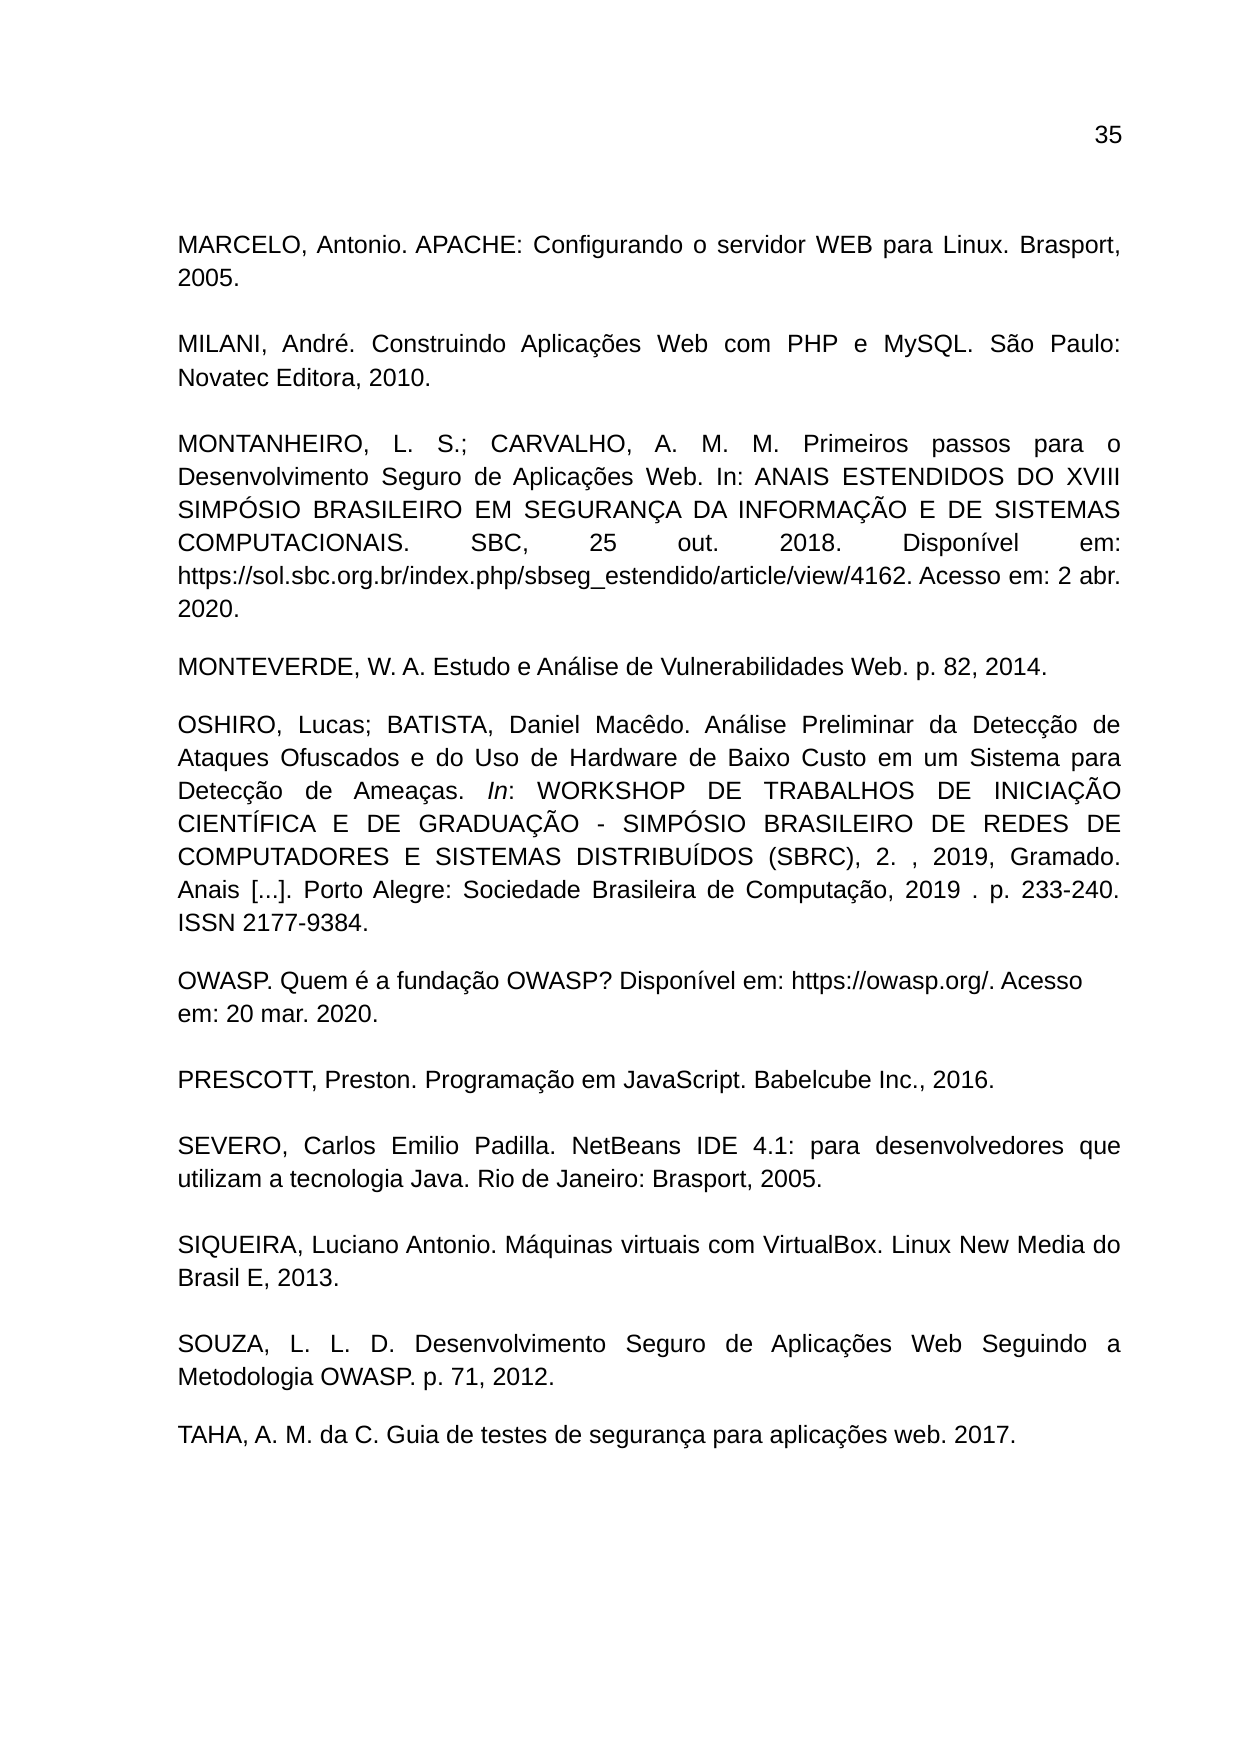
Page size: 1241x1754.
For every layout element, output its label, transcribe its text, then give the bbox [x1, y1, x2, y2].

text OSHIRO, Lucas; BATISTA, Daniel Macêdo. Análise Preliminar da Detecção de Ataques Ofuscados e do Uso de Hardware de Baixo Custo em um Sistema para Detecção de Ameaças. In: WORKSHOP DE TRABALHOS DE INICIAÇÃO CIENTÍFICA E DE GRADUAÇÃO - SIMPÓSIO BRASILEIRO DE REDES DE COMPUTADORES E SISTEMAS DISTRIBUÍDOS (SBRC), 2. , 2019, Gramado. Anais [...]. Porto Alegre: Sociedade Brasileira de Computação, 2019 . p. 233-240. ISSN 2177-9384. [177, 710, 1122, 937]
text MARCELO, Antonio. APACHE: Configurando o servidor WEB para Linux. Brasport, 2005. [177, 230, 1122, 292]
text MILANI, André. Construindo Aplicações Web com PHP e MySQL. São Paulo: Novatec Editora, 2010. [177, 329, 1122, 391]
text SOUZA, L. L. D. Desenvolvimento Seguro de Aplicações Web Seguindo a Metodologia OWASP. p. 71, 2012. [177, 1329, 1122, 1391]
text SIQUEIRA, Luciano Antonio. Máquinas virtuais com VirtualBox. Linux New Media do Brasil E, 2013. [177, 1230, 1122, 1292]
text TAHA, A. M. da C. Guia de testes de segurança para aplicações web. 2017. [177, 1420, 1122, 1449]
text MONTANHEIRO, L. S.; CARVALHO, A. M. M. Primeiros passos para o Desenvolvimento Seguro de Aplicações Web. In: ANAIS ESTENDIDOS DO XVIII SIMPÓSIO BRASILEIRO EM SEGURANÇA DA INFORMAÇÃO E DE SISTEMAS COMPUTACIONAIS. SBC, 25 out. 2018. Disponível em: https://sol.sbc.org.br/index.php/sbseg_estendido/article/view/4162. Acesso em: 2 abr. 2020. [177, 428, 1122, 622]
text SEVERO, Carlos Emilio Padilla. NetBeans IDE 4.1: para desenvolvedores que utilizam a tecnologia Java. Rio de Janeiro: Brasport, 2005. [177, 1131, 1122, 1193]
text MONTEVERDE, W. A. Estudo e Análise de Vulnerabilidades Web. p. 82, 2014. [177, 652, 1122, 680]
text PRESCOTT, Preston. Programação em JavaScript. Babelcube Inc., 2016. [177, 1065, 1122, 1094]
text em: 20 mar. 2020. [177, 999, 1122, 1028]
text OWASP. Quem é a fundação OWASP? Disponível em: https://owasp.org/. Acesso [177, 966, 1122, 994]
